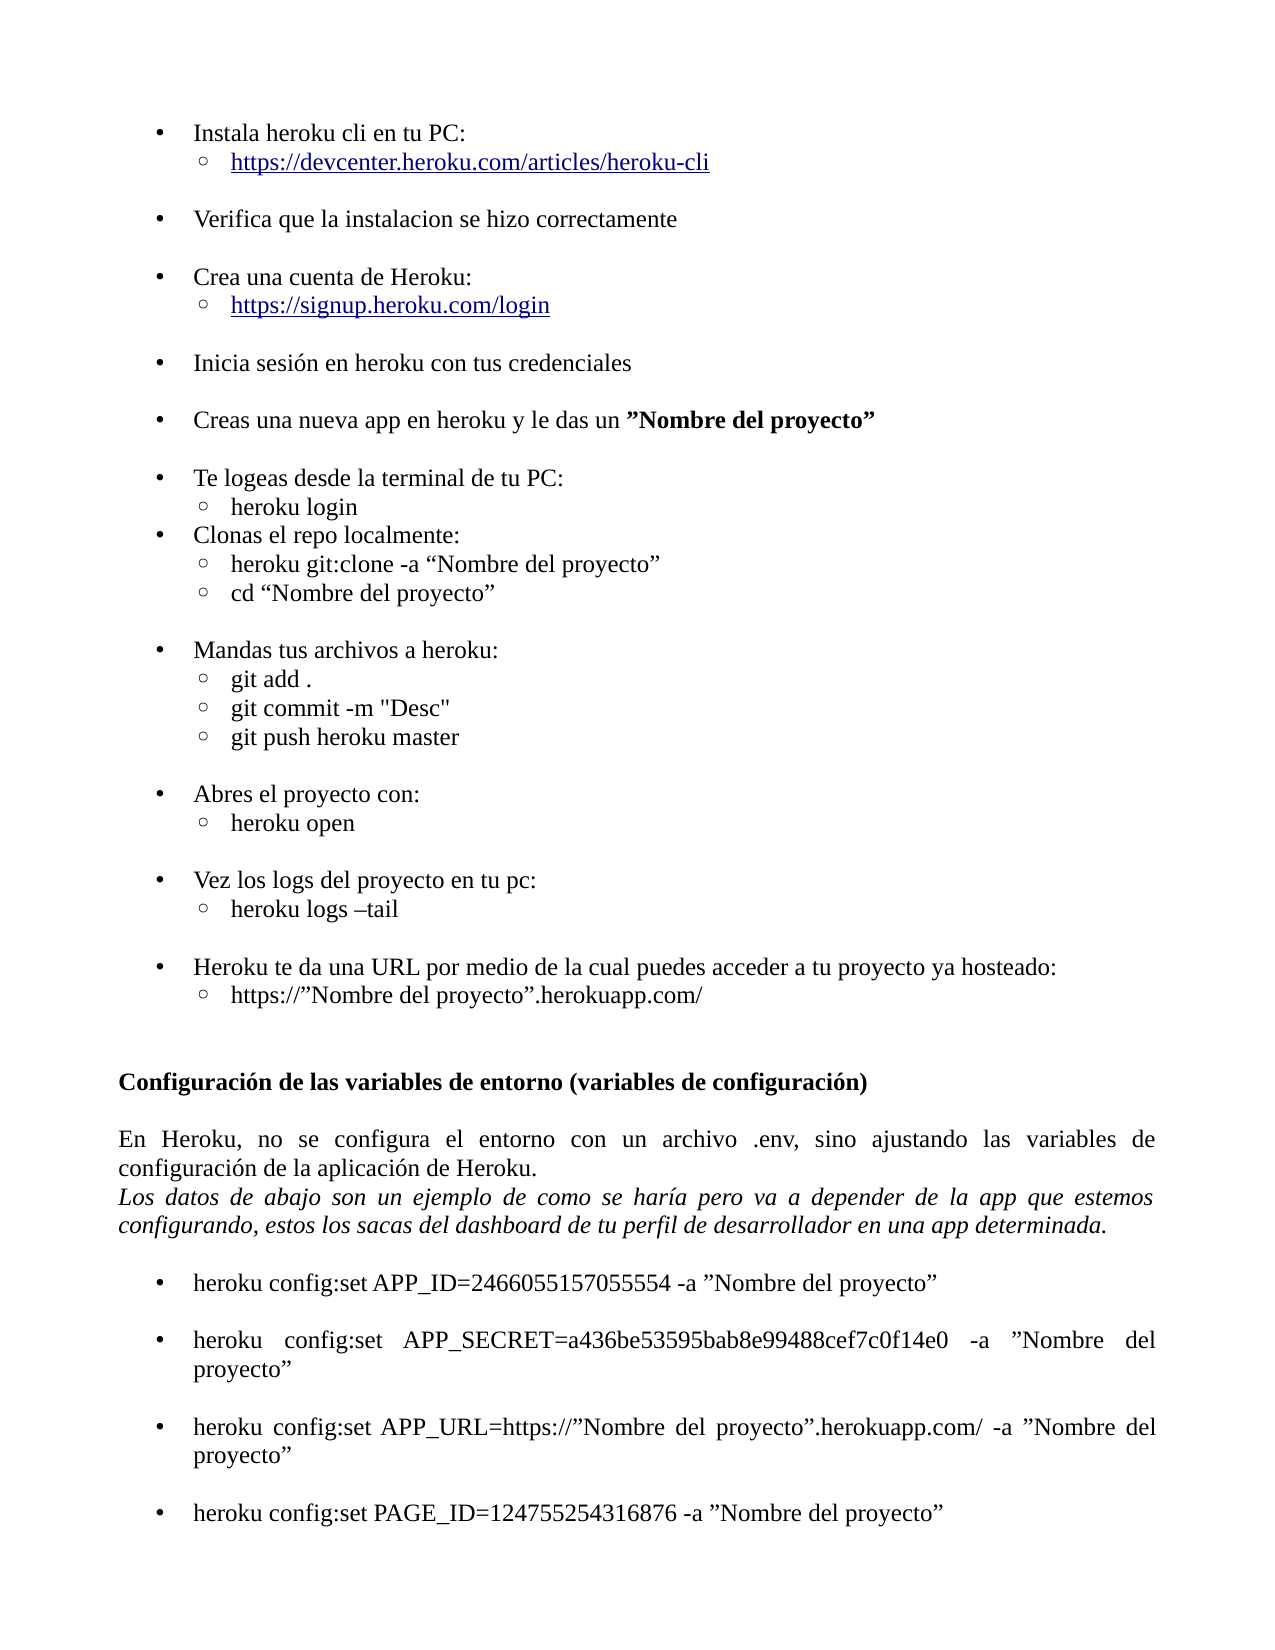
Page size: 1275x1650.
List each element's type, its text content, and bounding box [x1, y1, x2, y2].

list Crea una cuenta de Heroku: [156, 262, 1157, 291]
list heroku config:set APP_URL=https://”Nombre del proyecto”.herokuapp.com/ -a ”Nombre del proyecto” [156, 1412, 1157, 1469]
list https://”Nombre del proyecto”.herokuapp.com/ [193, 981, 1157, 1009]
list Vez los logs del proyecto en tu pc: [156, 866, 1157, 894]
list git push heroku master [193, 722, 1157, 751]
text Los datos de abajo son un ejemplo de como se haría pero va a depender de la app que estemos configurando, estos los sacas del dashboard de tu perfil de desarrollador en una app determinada. [118, 1182, 1157, 1239]
list heroku logs –tail [193, 894, 1157, 923]
list heroku open [193, 808, 1157, 837]
list Mandas tus archivos a heroku: [156, 636, 1157, 664]
list Verifica que la instalacion se hizo correctamente [156, 204, 1157, 233]
list Clonas el repo localmente: [156, 521, 1157, 549]
list Te logeas desde la terminal de tu PC: [156, 463, 1157, 492]
text En Heroku, no se configura el entorno con un archivo .env, sino ajustando las variables de configuración de la aplicación de Heroku. [118, 1124, 1157, 1182]
list https://devcenter.heroku.com/articles/heroku-cli [193, 147, 1157, 176]
list heroku git:clone -a “Nombre del proyecto” [193, 549, 1157, 578]
list heroku config:set APP_ID=2466055157055554 -a ”Nombre del proyecto” [156, 1268, 1157, 1297]
list Abres el proyecto con: [156, 779, 1157, 808]
list heroku login [193, 492, 1157, 521]
list https://signup.heroku.com/login [193, 291, 1157, 319]
text Configuración de las variables de entorno (variables de configuración) [118, 1067, 1157, 1096]
list heroku config:set PAGE_ID=124755254316876 -a ”Nombre del proyecto” [156, 1498, 1157, 1527]
list heroku config:set APP_SECRET=a436be53595bab8e99488cef7c0f14e0 -a ”Nombre del proyecto” [156, 1326, 1157, 1383]
list Instala heroku cli en tu PC: [156, 118, 1157, 147]
list git commit -m "Desc" [193, 693, 1157, 722]
list Heroku te da una URL por medio de la cual puedes acceder a tu proyecto ya hosteado: [156, 952, 1157, 981]
list git add . [193, 664, 1157, 693]
list Inicia sesión en heroku con tus credenciales [156, 348, 1157, 377]
list Creas una nueva app en heroku y le das un ”Nombre del proyecto” [156, 406, 1157, 434]
list cd “Nombre del proyecto” [193, 578, 1157, 607]
